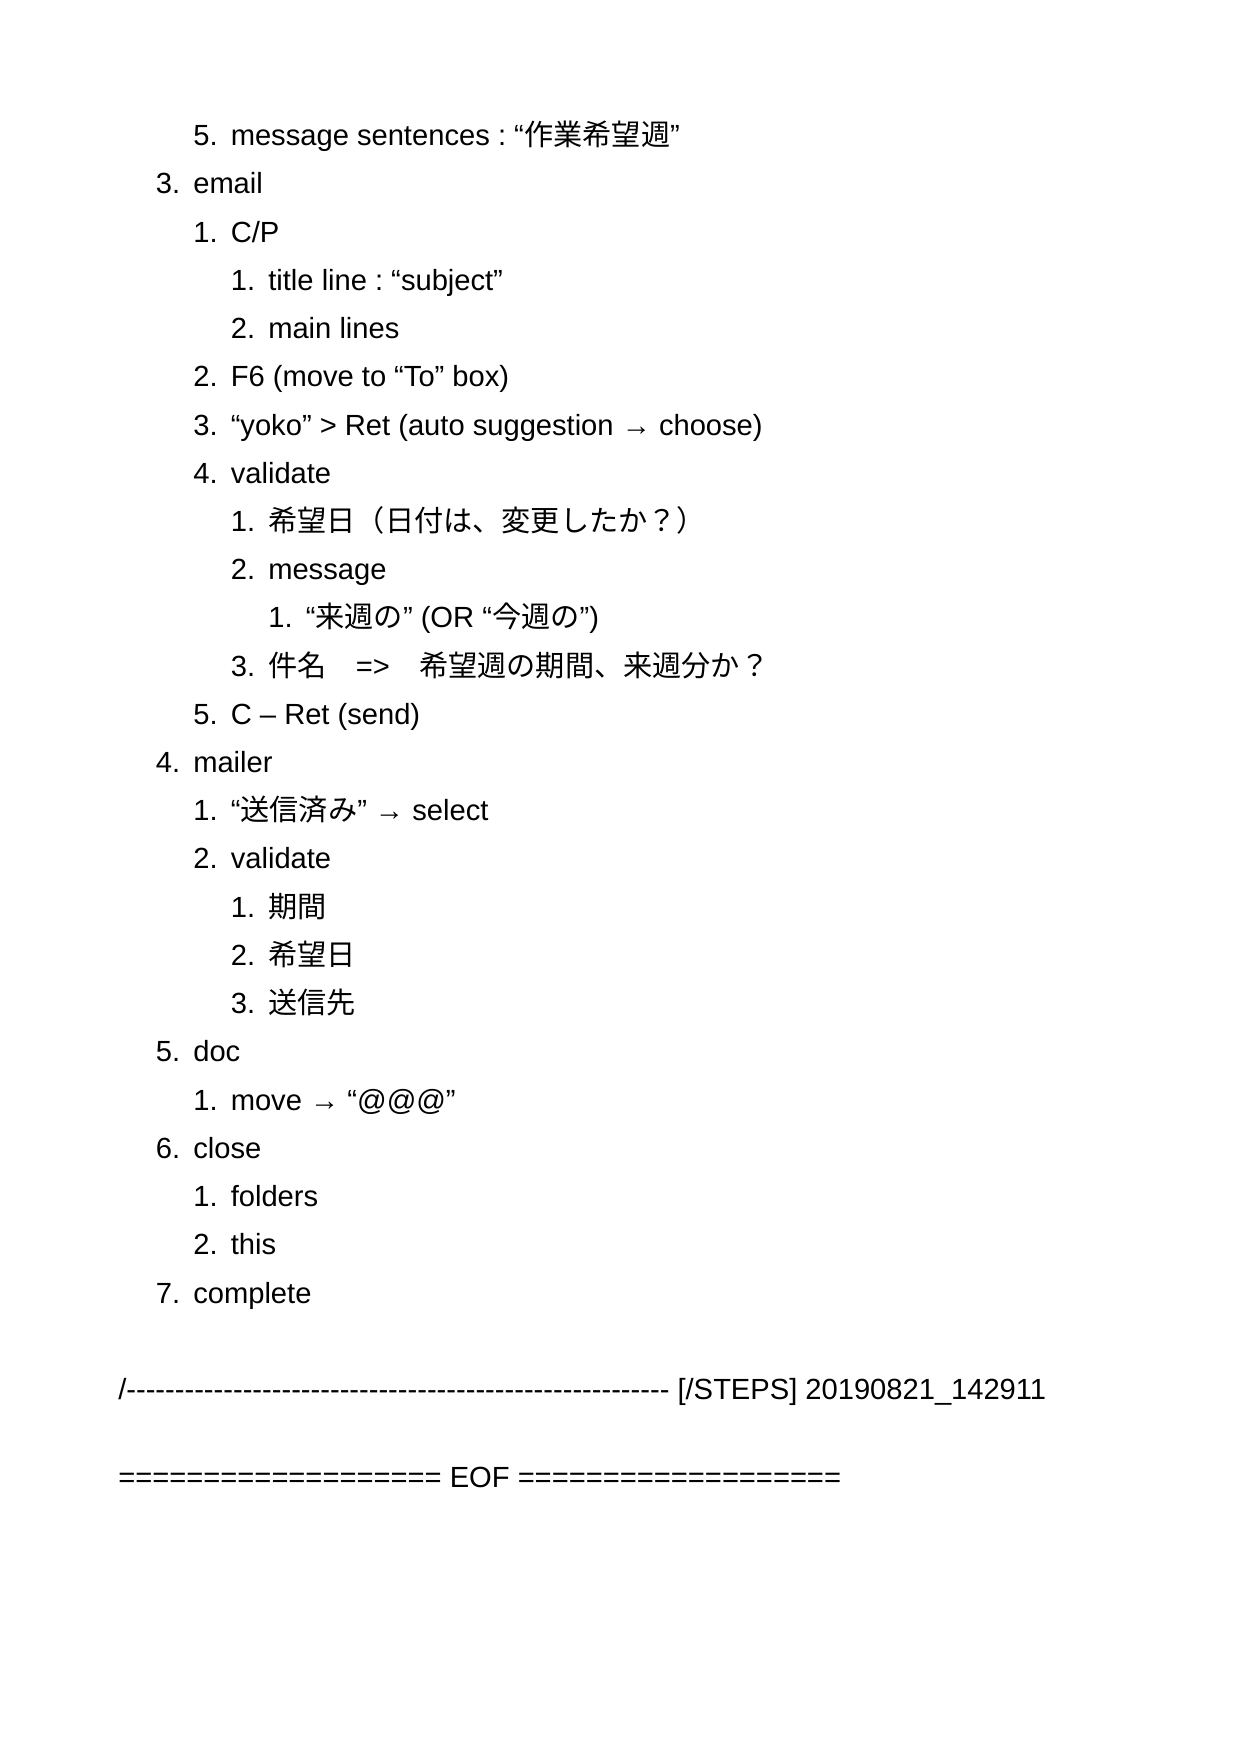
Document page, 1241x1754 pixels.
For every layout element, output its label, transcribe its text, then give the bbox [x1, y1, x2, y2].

list move → “@@@” [193, 1083, 1122, 1116]
list 希望日（日付は、変更したか？） [231, 504, 1122, 537]
list this [193, 1227, 1122, 1261]
list “送信済み” → select [193, 793, 1122, 827]
text /-------------------------------------------------------- [/STEPS] 20190821_142911 [118, 1372, 1122, 1406]
list C/P [193, 214, 1122, 248]
list complete [156, 1276, 1122, 1309]
list “yoko” > Ret (auto suggestion → choose) [193, 407, 1122, 441]
list message [231, 552, 1122, 586]
list message sentences : “作業希望週” [193, 118, 1122, 152]
list mailer [156, 745, 1122, 779]
list 希望日 [231, 938, 1122, 972]
list 送信先 [231, 986, 1122, 1020]
text =================== EOF =================== [118, 1412, 1122, 1494]
list email [156, 166, 1122, 200]
list 件名 => 希望週の期間、来週分か？ [231, 649, 1122, 682]
list close [156, 1131, 1122, 1164]
list validate [193, 456, 1122, 489]
list 期間 [231, 890, 1122, 923]
list doc [156, 1034, 1122, 1068]
list F6 (move to “To” box) [193, 359, 1122, 393]
list title line : “subject” [231, 263, 1122, 296]
list validate [193, 842, 1122, 875]
list C – Ret (send) [193, 697, 1122, 730]
list “来週の” (OR “今週の”) [268, 600, 1122, 634]
list main lines [231, 311, 1122, 344]
list folders [193, 1179, 1122, 1213]
